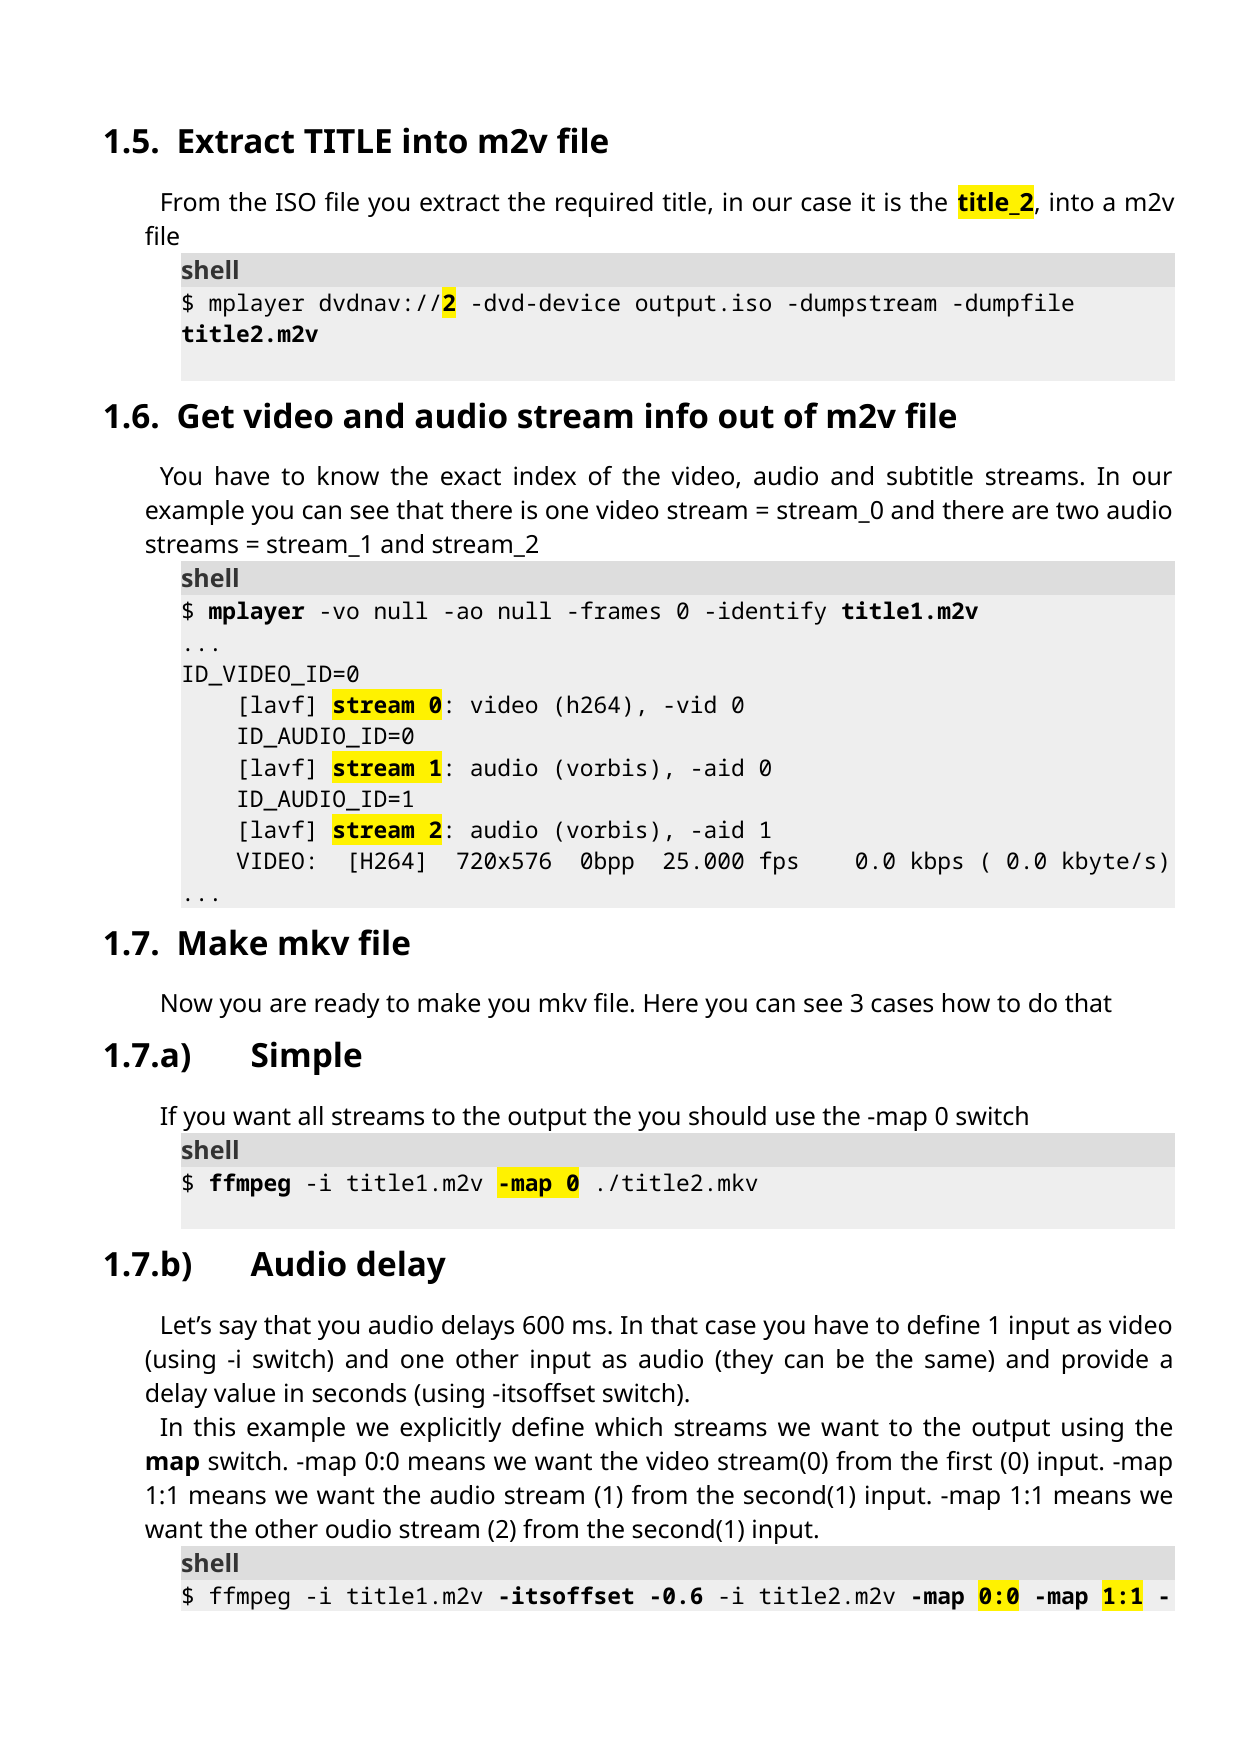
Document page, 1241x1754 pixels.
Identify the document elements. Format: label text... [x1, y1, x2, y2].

text ID_AUDIO_ID=0 [181, 720, 1175, 751]
text You have to know the exact index of the video, audio and subtitle streams. In our example you can see that there is one video stream = stream_0 and there are two audio streams = stream_1 and stream_2 [144, 459, 1175, 561]
text Now you are ready to make you mkv file. Here you can see 3 cases how to do that [144, 986, 1175, 1020]
text $ mplayer dvdnav://2 -dvd-device output.iso -dumpstream -dumpfile title2.m2v [181, 287, 1175, 349]
text [lavf] stream 1: audio (vorbis), -aid 0 [181, 751, 1175, 783]
text ID_AUDIO_ID=1 [181, 783, 1175, 814]
text VIDEO: [H264] 720x576 0bpp 25.000 fps 0.0 kbps ( 0.0 kbyte/s) [181, 845, 1175, 876]
text $ ffmpeg -i title1.m2v -itsoffset -0.6 -i title2.m2v -map 0:0 -map 1:1 [181, 1580, 1175, 1611]
text [lavf] stream 0: video (h264), -vid 0 [181, 689, 1175, 720]
text From the ISO file you extract the required title, in our case it is the title_2, into a m2v file [144, 184, 1175, 253]
text If you want all streams to the output the you should use the -map 0 switch [144, 1099, 1175, 1133]
subtitle Make mkv file [103, 920, 1175, 965]
text shell [181, 1546, 1175, 1580]
text shell [181, 1133, 1175, 1167]
text In this example we explicitly define which streams we want to the output using the map switch. -map 0:0 means we want the video stream(0) from the first (0) input. -map 1:1 means we want the audio stream (1) from the second(1) input. -map 1:1 means we want the other oudio stream (2) from the second(1) input. [144, 1410, 1175, 1546]
subtitle Extract TITLE into m2v file [103, 118, 1175, 163]
subtitle Audio delay [103, 1241, 1175, 1287]
text ... [181, 876, 1175, 908]
text shell [181, 561, 1175, 595]
text ID_VIDEO_ID=0 [181, 658, 1175, 689]
text [lavf] stream 2: audio (vorbis), -aid 1 [181, 814, 1175, 845]
text Let’s say that you audio delays 600 ms. In that case you have to define 1 input as video (using -i switch) and one other input as audio (they can be the same) and provide a delay value in seconds (using -itsoffset switch). [144, 1308, 1175, 1410]
text ... [181, 626, 1175, 658]
text shell [181, 253, 1175, 287]
text $ mplayer -vo null -ao null -frames 0 -identify title1.m2v [181, 595, 1175, 626]
text $ ffmpeg -i title1.m2v -map 0 ./title2.mkv [181, 1167, 1175, 1198]
subtitle Simple [103, 1032, 1175, 1078]
subtitle Get video and audio stream info out of m2v file [103, 392, 1175, 438]
